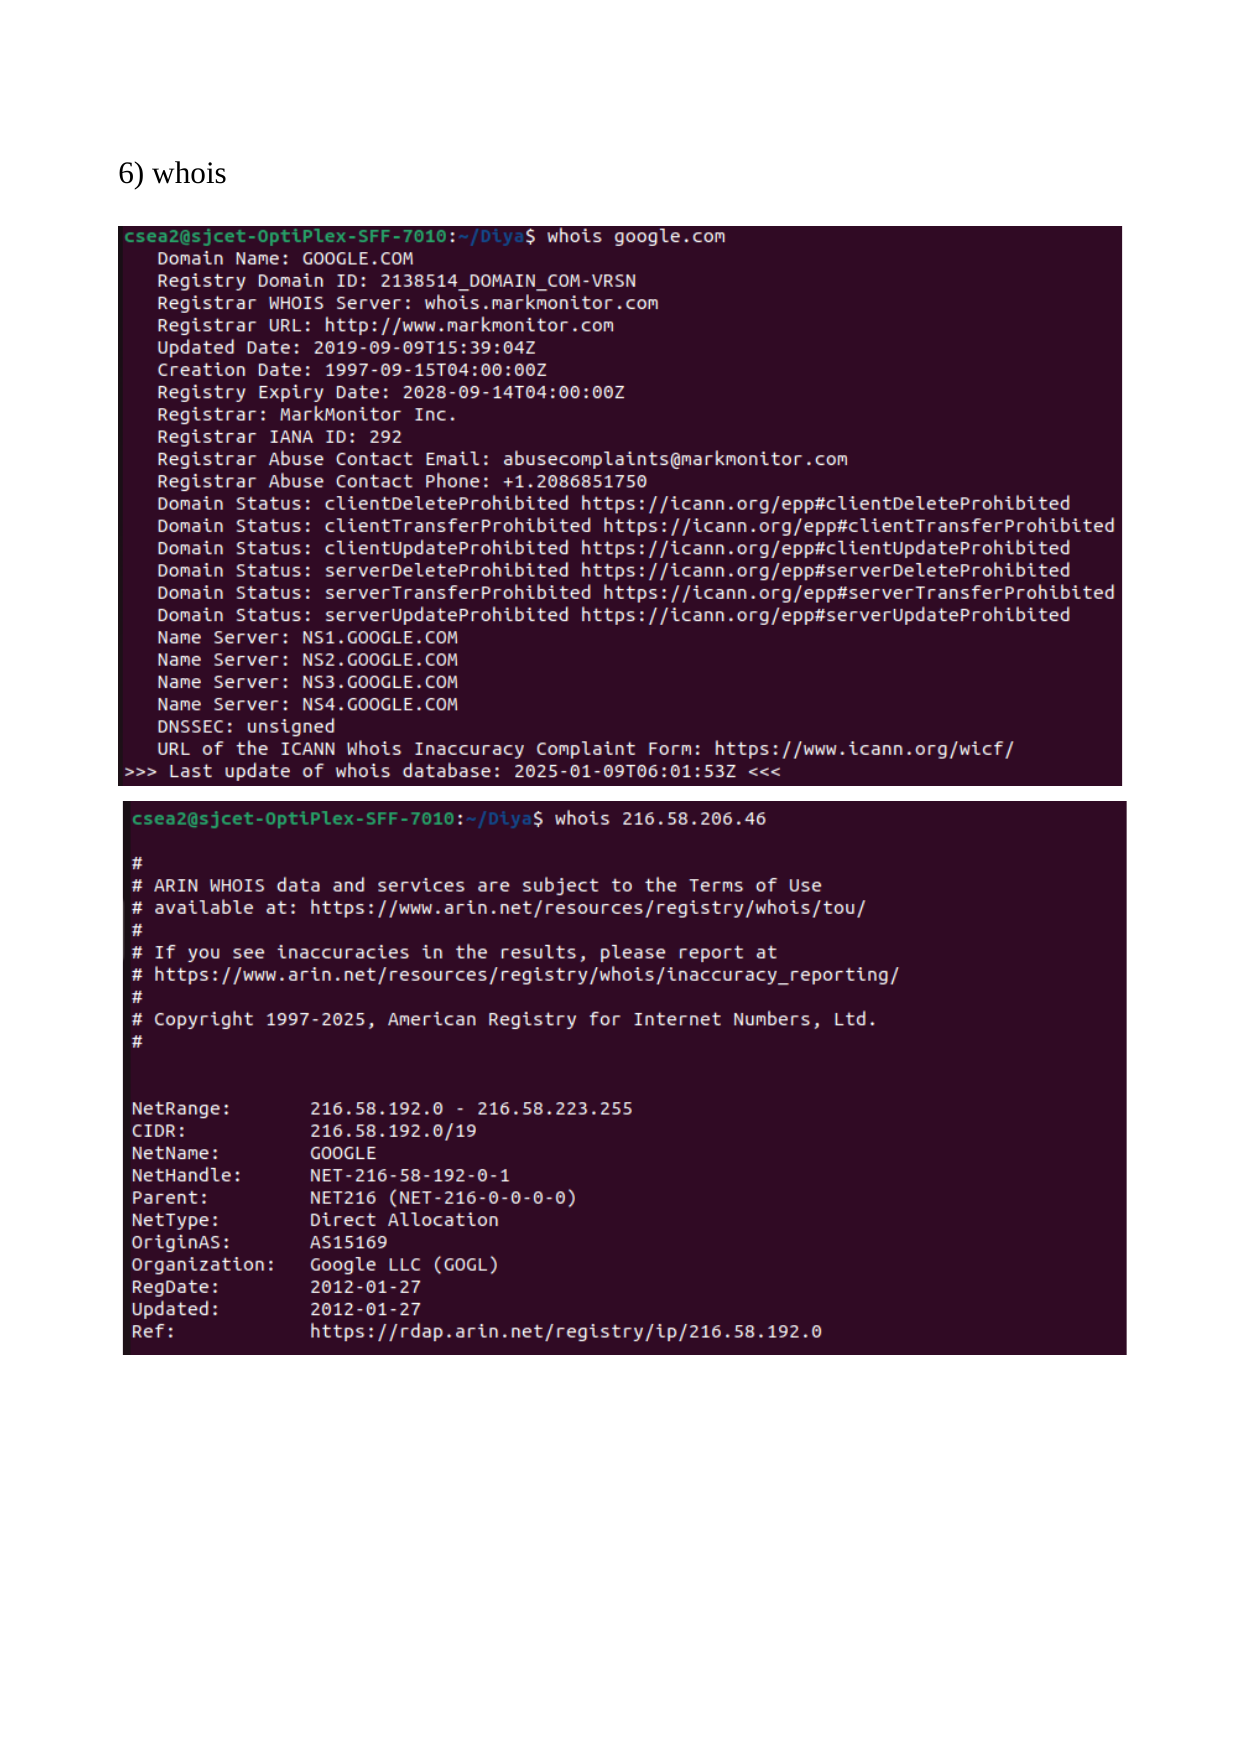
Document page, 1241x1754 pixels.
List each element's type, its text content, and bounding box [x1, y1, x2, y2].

picture [122, 801, 1127, 1355]
text 6) whois [118, 154, 1122, 190]
picture [118, 226, 1123, 786]
